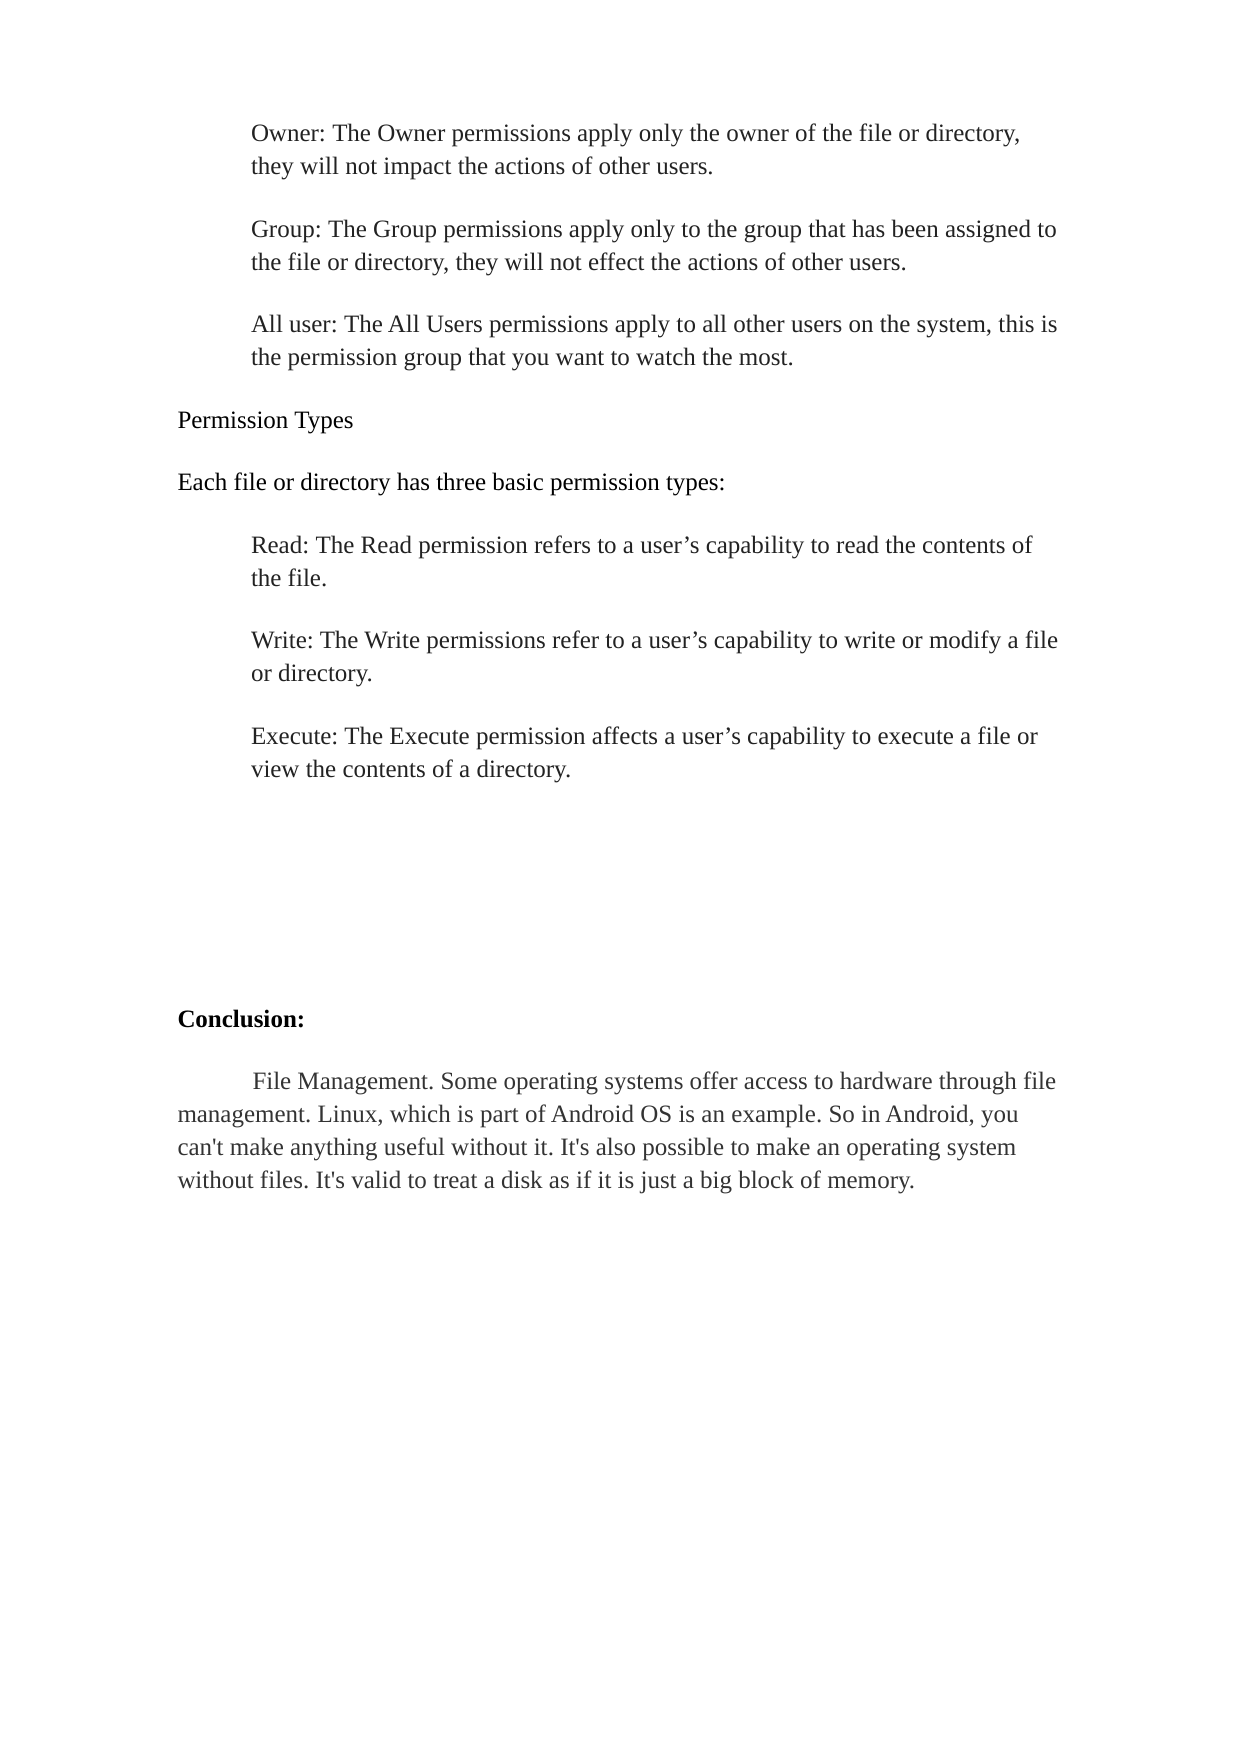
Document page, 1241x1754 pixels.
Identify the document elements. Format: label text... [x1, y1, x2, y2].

text Conclusion: [177, 1004, 1063, 1032]
list Group: The Group permissions apply only to the group that has been assigned to the file or directory, they will not effect the actions of other users. [177, 214, 1063, 275]
text Permission Types [177, 405, 1063, 433]
list Owner: The Owner permissions apply only the owner of the file or directory, they will not impact the actions of other users. [177, 118, 1063, 180]
list All user: The All Users permissions apply to all other users on the system, this is the permission group that you want to watch the most. [177, 309, 1063, 371]
text Each file or directory has three basic permission types: [177, 467, 1063, 496]
list Write: The Write permissions refer to a user’s capability to write or modify a file or directory. [177, 625, 1063, 687]
list Read: The Read permission refers to a user’s capability to read the contents of the file. [177, 530, 1063, 591]
list Execute: The Execute permission affects a user’s capability to execute a file or view the contents of a directory. [177, 721, 1063, 782]
text File Management. Some operating systems offer access to hardware through file management. Linux, which is part of Android OS is an example. So in Android, you can't make anything useful without it. It's also possible to make an operating system without files. It's valid to treat a disk as if it is just a big block of memory. [177, 1066, 1063, 1194]
